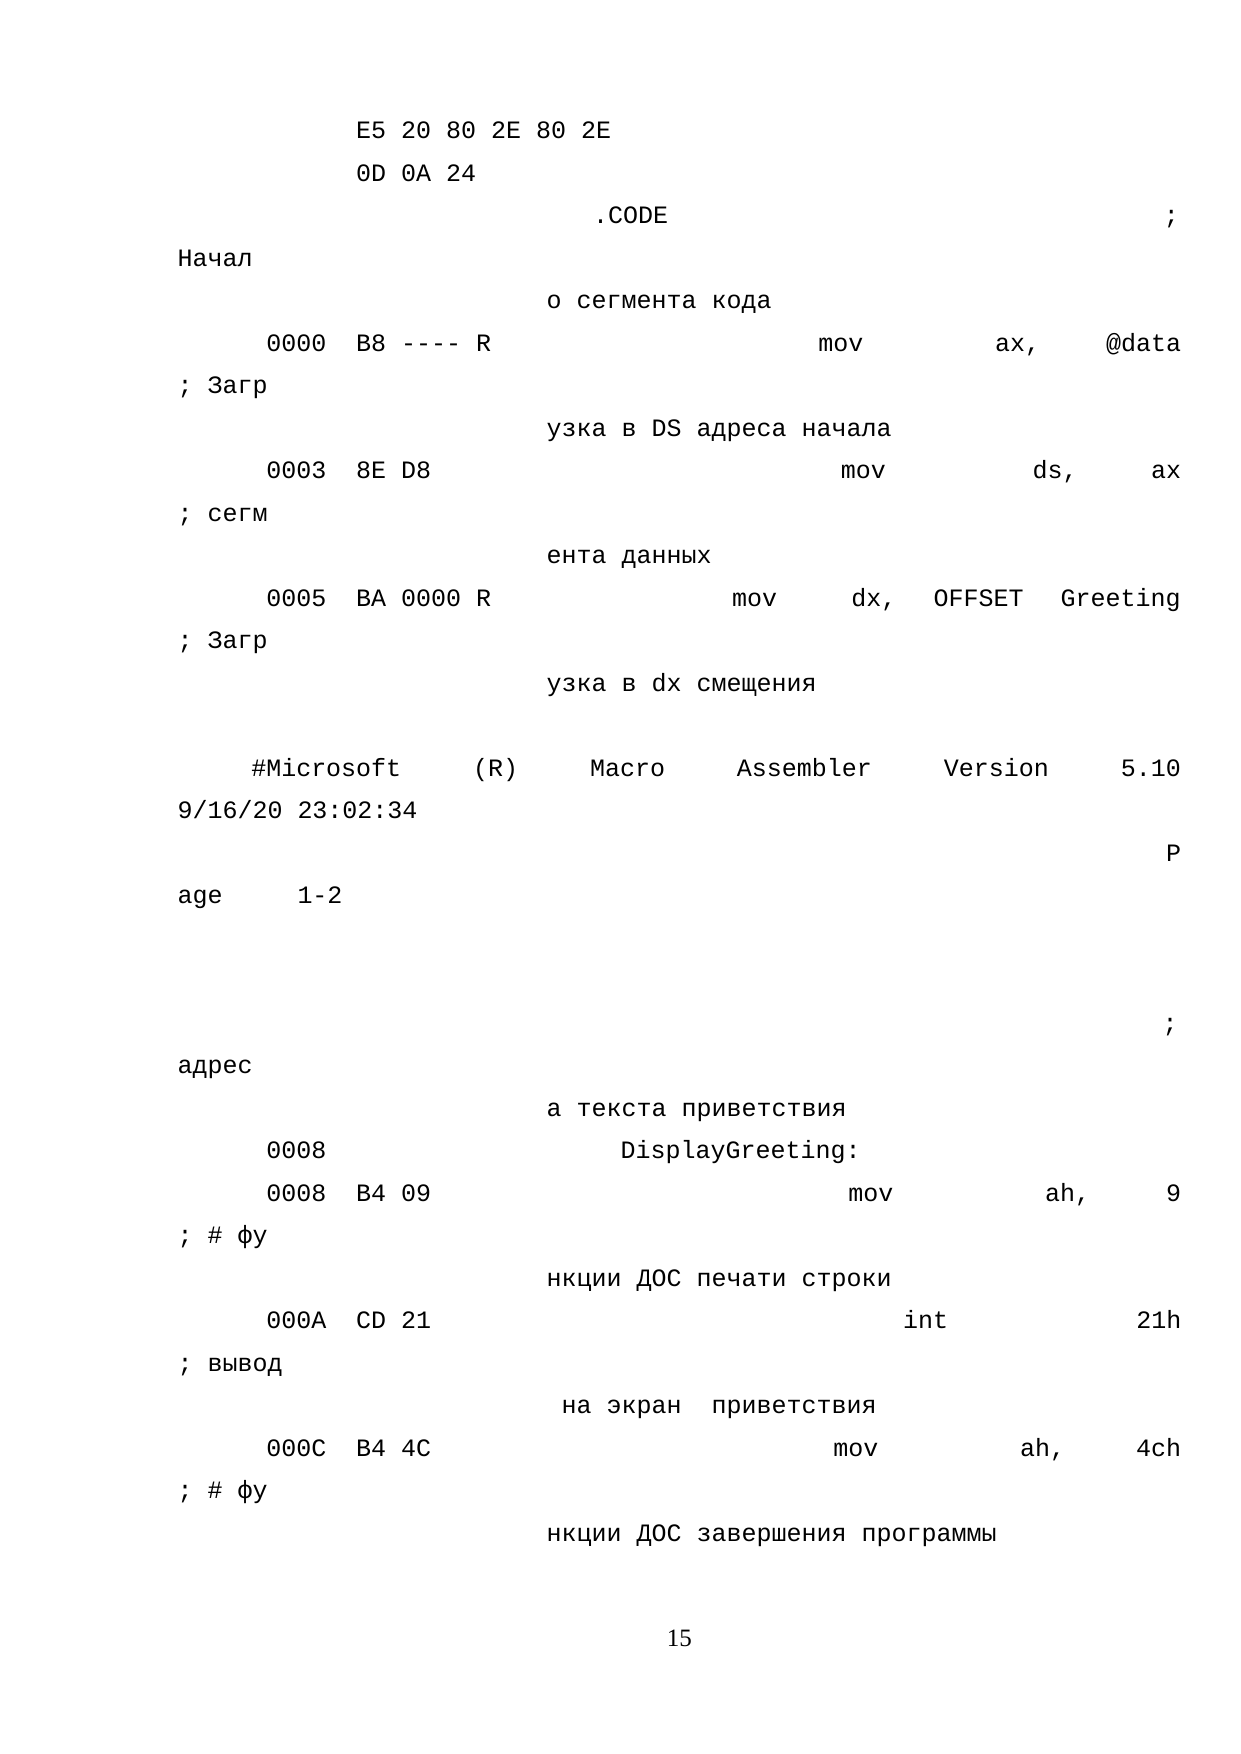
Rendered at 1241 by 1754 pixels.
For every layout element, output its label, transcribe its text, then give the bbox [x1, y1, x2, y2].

text узка в DS адреса начала [177, 416, 1181, 444]
text 0008 B4 09 mov ah, 9 ; # фу [177, 1181, 1181, 1251]
text ; адрес [177, 1011, 1181, 1081]
text ента данных [177, 543, 1181, 571]
text 000A CD 21 int 21h ; вывод [177, 1308, 1181, 1379]
text 0D 0A 24 [177, 161, 1181, 189]
text а текста приветствия [177, 1096, 1181, 1124]
text узка в dx смещения [177, 671, 1181, 699]
text на экран приветствия [177, 1393, 1181, 1421]
text 0000 B8 ---- R mov ax, @data ; Загр [177, 331, 1181, 401]
text #Microsoft (R) Macro Assembler Version 5.10 9/16/20 23:02:34 [177, 756, 1181, 826]
text 0003 8E D8 mov ds, ax ; сегм [177, 458, 1181, 529]
text 0005 BA 0000 R mov dx, OFFSET Greeting ; Загр [177, 586, 1181, 656]
text нкции ДОС завершения программы [177, 1521, 1181, 1549]
text о сегмента кода [177, 288, 1181, 316]
text E5 20 80 2E 80 2E [177, 118, 1181, 146]
text 000C B4 4C mov ah, 4ch ; # фу [177, 1436, 1181, 1506]
text нкции ДОС печати строки [177, 1266, 1181, 1294]
text Page 1-2 [177, 841, 1181, 911]
text 0008 DisplayGreeting: [177, 1138, 1181, 1166]
text .CODE ; Начал [177, 203, 1181, 274]
